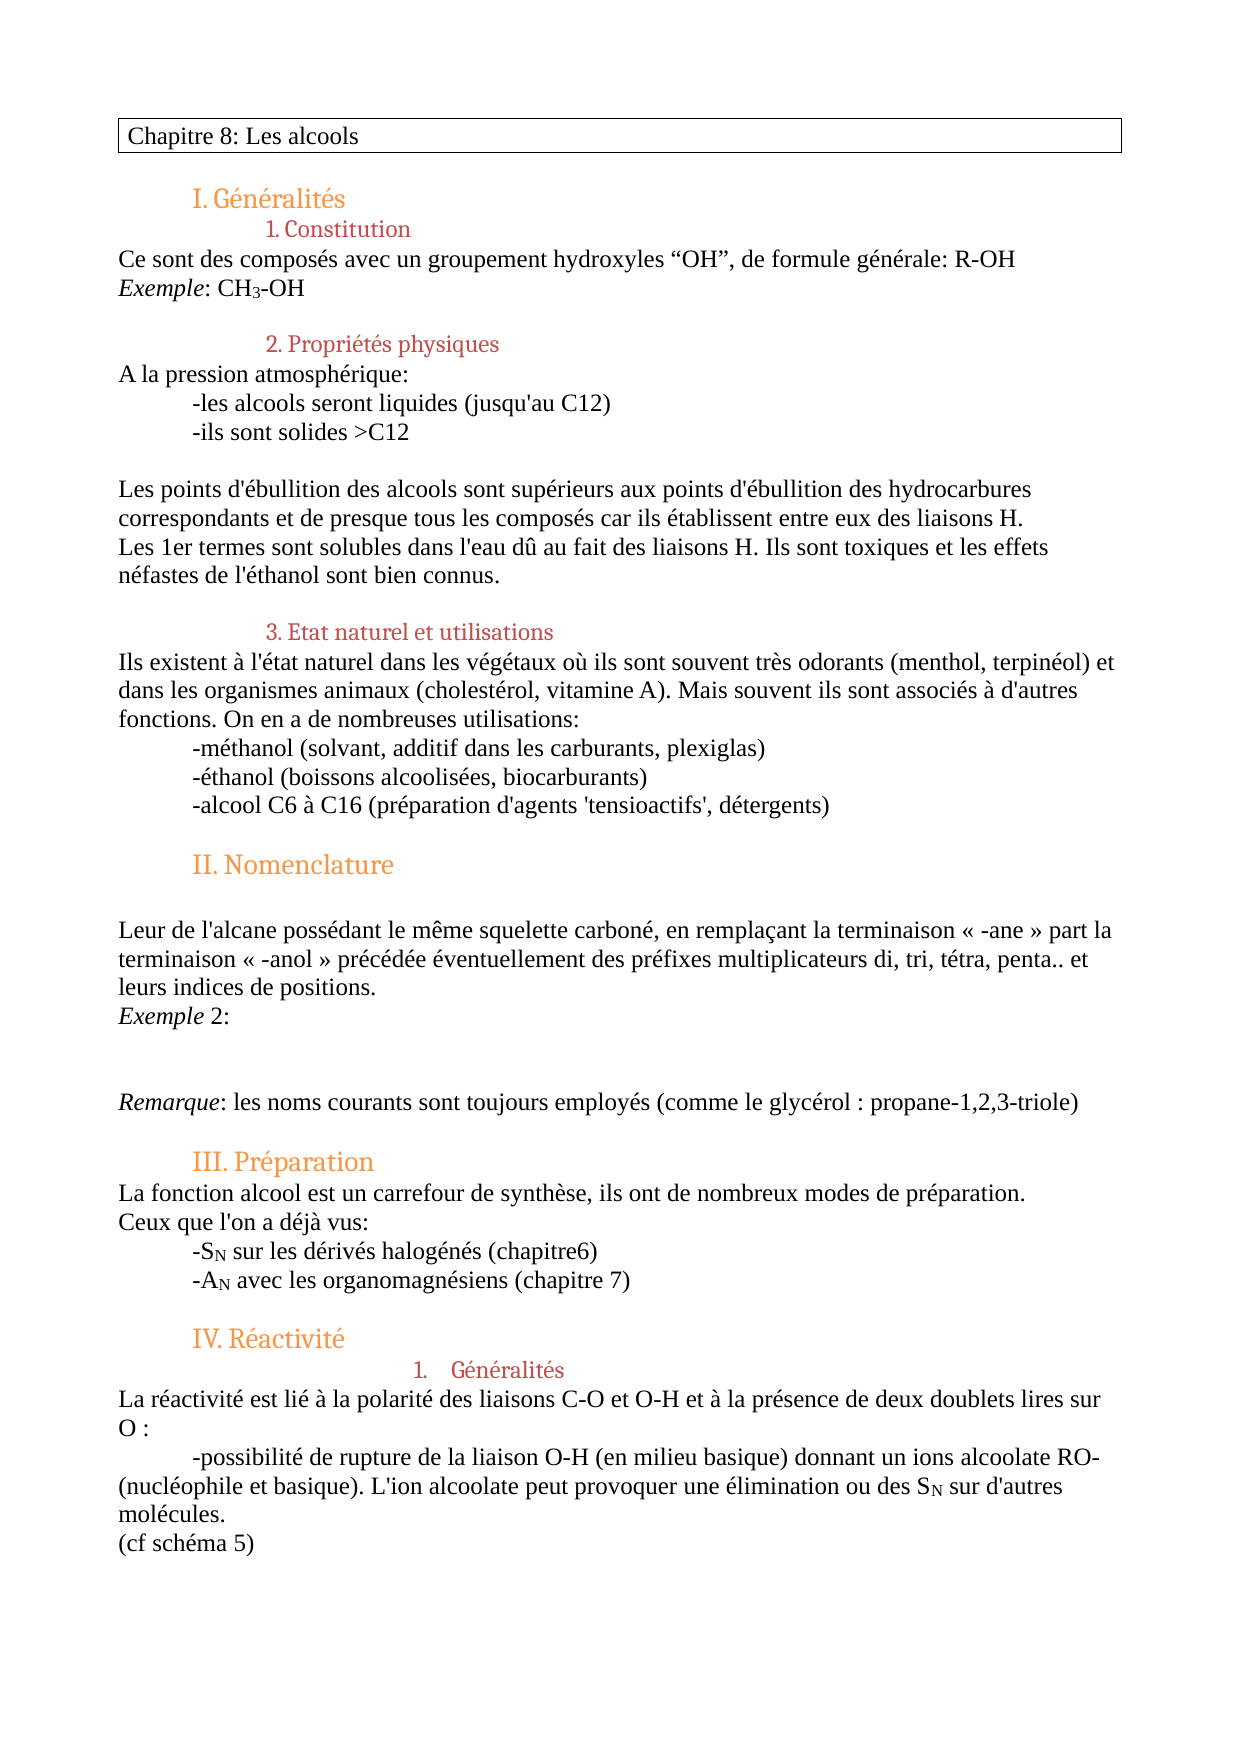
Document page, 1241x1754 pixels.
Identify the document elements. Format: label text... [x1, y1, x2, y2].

text -méthanol (solvant, additif dans les carburants, plexiglas) [118, 733, 1122, 762]
text Ce sont des composés avec un groupement hydroxyles “OH”, de formule générale: R-OH [118, 244, 1122, 273]
text Les points d'ébullition des alcools sont supérieurs aux points d'ébullition des hydrocarbures correspondants et de presque tous les composés car ils établissent entre eux des liaisons H. [118, 474, 1122, 532]
text Remarque: les noms courants sont toujours employés (comme le glycérol : propane-1,2,3-triole) [118, 1087, 1122, 1116]
text -SN sur les dérivés halogénés (chapitre6) [118, 1236, 1122, 1265]
text -alcool C6 à C16 (préparation d'agents 'tensioactifs', détergents) [118, 790, 1122, 819]
text La fonction alcool est un carrefour de synthèse, ils ont de nombreux modes de préparation. [118, 1178, 1122, 1207]
text Chapitre 8: Les alcools [119, 119, 1121, 152]
subtitle 3. Etat naturel et utilisations [192, 618, 1122, 647]
text Exemple 2: [118, 1001, 1122, 1030]
text -AN avec les organomagnésiens (chapitre 7) [118, 1265, 1122, 1293]
text A la pression atmosphérique: [118, 359, 1122, 388]
text -les alcools seront liquides (jusqu'au C12) [118, 388, 1122, 417]
list Généralités [340, 1356, 1122, 1384]
subtitle I. Généralités [118, 182, 1122, 215]
text La réactivité est lié à la polarité des liaisons C-O et O-H et à la présence de deux doublets lires sur O : [118, 1384, 1122, 1442]
text Ceux que l'on a déjà vus: [118, 1207, 1122, 1236]
subtitle 2. Propriétés physiques [192, 330, 1122, 359]
subtitle III. Préparation [118, 1145, 1122, 1178]
text (cf schéma 5) [118, 1528, 1122, 1557]
subtitle II. Nomenclature [118, 848, 1122, 915]
subtitle IV. Réactivité [118, 1322, 1122, 1356]
subtitle 1. Constitution [192, 215, 1122, 244]
text Exemple: CH3-OH [118, 273, 1122, 302]
text Ils existent à l'état naturel dans les végétaux où ils sont souvent très odorants (menthol, terpinéol) et dans les organismes animaux (cholestérol, vitamine A). Mais souvent ils sont associés à d'autres fonctions. On en a de nombreuses utilisations: [118, 647, 1122, 733]
text -ils sont solides >C12 [118, 417, 1122, 445]
text -éthanol (boissons alcoolisées, biocarburants) [118, 762, 1122, 790]
text Les 1er termes sont solubles dans l'eau dû au fait des liaisons H. Ils sont toxiques et les effets néfastes de l'éthanol sont bien connus. [118, 532, 1122, 589]
text -possibilité de rupture de la liaison O-H (en milieu basique) donnant un ions alcoolate RO- (nucléophile et basique). L'ion alcoolate peut provoquer une élimination ou des SN sur d'autres molécules. [118, 1442, 1122, 1528]
text Leur de l'alcane possédant le même squelette carboné, en remplaçant la terminaison « -ane » part la terminaison « -anol » précédée éventuellement des préfixes multiplicateurs di, tri, tétra, penta.. et leurs indices de positions. [118, 915, 1122, 1001]
